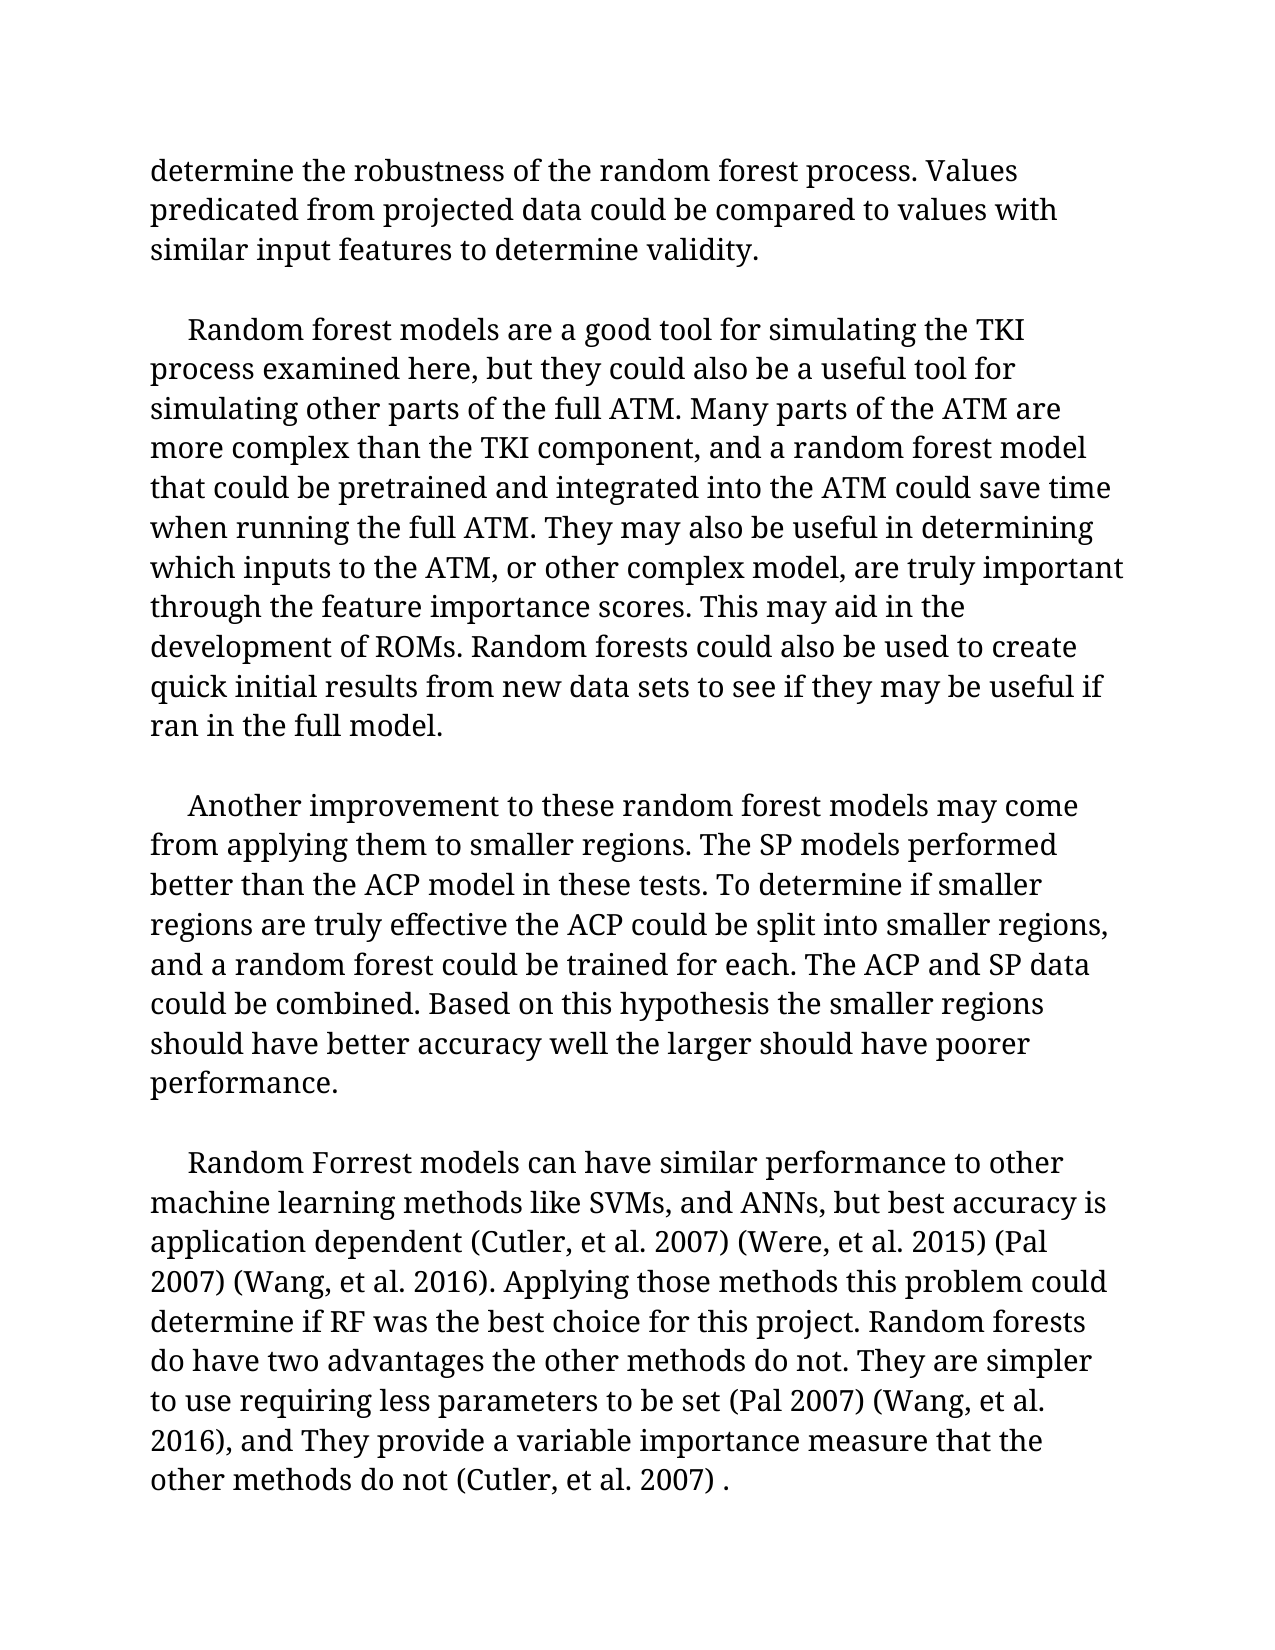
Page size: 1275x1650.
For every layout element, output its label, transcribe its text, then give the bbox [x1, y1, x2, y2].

text Random Forrest models can have similar performance to other machine learning methods like SVMs, and ANNs, but best accuracy is application dependent[ CITATION Cut07 \l 1033 ][ CITATION Wer15 \l 1033 ][ CITATION Pal07 \l 1033 ][ CITATION Wan16 \l 1033 ]. Applying those methods this problem could determine if RF was the best choice for this project. Random forests do have two advantages the other methods do not. They are simpler to use requiring less parameters to be set[ CITATION Pal07 \l 1033 ][ CITATION Wan16 \l 1033 ], and They provide a variable importance measure that the other methods do not [ CITATION Cut07 \l 1033 ] . [150, 1142, 1125, 1499]
text Another improvement to these random forest models may come from applying them to smaller regions. The SP models performed better than the ACP model in these tests. To determine if smaller regions are truly effective the ACP could be split into smaller regions, and a random forest could be trained for each. The ACP and SP data could be combined. Based on this hypothesis the smaller regions should have better accuracy well the larger should have poorer performance. [150, 785, 1125, 1102]
text Random forest models are a good tool for simulating the TKI process examined here, but they could also be a useful tool for simulating other parts of the full ATM. Many parts of the ATM are more complex than the TKI component, and a random forest model that could be pretrained and integrated into the ATM could save time when running the full ATM. They may also be useful in determining which inputs to the ATM, or other complex model, are truly important through the feature importance scores. This may aid in the development of ROMs. Random forests could also be used to create quick initial results from new data sets to see if they may be useful if ran in the full model. [150, 309, 1125, 745]
text determine the robustness of the random forest process. Values predicated from projected data could be compared to values with similar input features to determine validity. [150, 150, 1125, 269]
